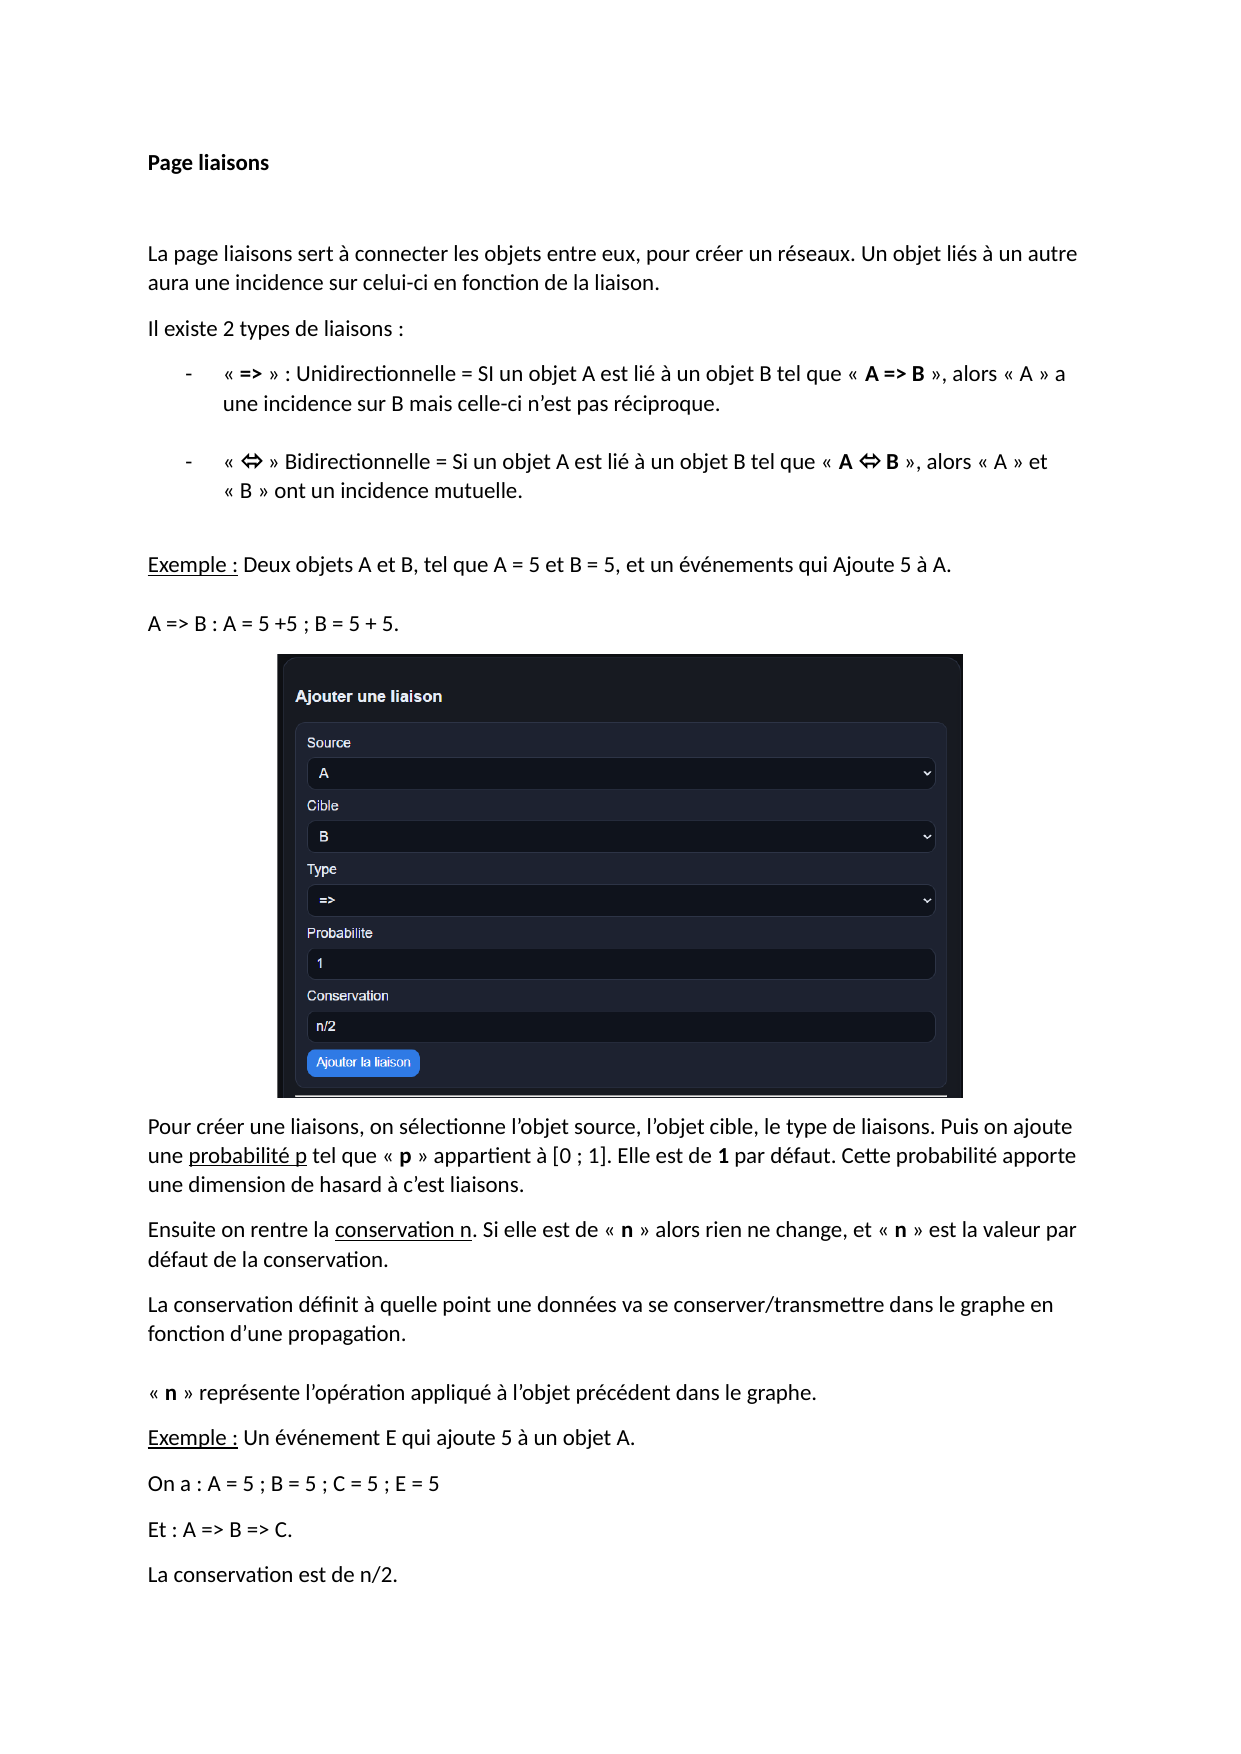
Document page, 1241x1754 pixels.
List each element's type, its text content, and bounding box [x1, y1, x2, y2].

text La conservation est de n/2. [148, 1561, 1093, 1588]
text Pour créer une liaisons, on sélectionne l’objet source, l’objet cible, le type de liaisons. Puis on ajoute une probabilité p tel que « p » appartient à [0 ; 1]. Elle est de 1 par défaut. Cette probabilité apporte une dimension de hasard à c’est liaisons. [148, 1112, 1093, 1198]
text Exemple : Un événement E qui ajoute 5 à un objet A. [148, 1423, 1093, 1451]
text La conservation définit à quelle point une données va se conserver/transmettre dans le graphe en fonction d’une propagation. « n » représente l’opération appliqué à l’objet précédent dans le graphe. [148, 1290, 1093, 1406]
text Page liaisons [148, 148, 1093, 176]
list « => » : Unidirectionnelle = SI un objet A est lié à un objet B tel que « A => B », alors « A » a une incidence sur B mais celle-ci n’est pas réciproque. [185, 359, 1093, 417]
text Il existe 2 types de liaisons : [148, 314, 1093, 342]
text Et : A => B => C. [148, 1515, 1093, 1543]
text La page liaisons sert à connecter les objets entre eux, pour créer un réseaux. Un objet liés à un autre aura une incidence sur celui-ci en fonction de la liaison. [148, 239, 1093, 296]
text Ensuite on rentre la conservation n. Si elle est de « n » alors rien ne change, et « n » est la valeur par défaut de la conservation. [148, 1216, 1093, 1273]
text Exemple : Deux objets A et B, tel que A = 5 et B = 5, et un événements qui Ajoute 5 à A. A => B : A = 5 +5 ; B = 5 + 5. [148, 551, 1093, 637]
text On a : A = 5 ; B = 5 ; C = 5 ; E = 5 [148, 1469, 1093, 1497]
list «  » Bidirectionnelle = Si un objet A est lié à un objet B tel que « A  B », alors « A » et « B » ont un incidence mutuelle. [185, 447, 1093, 504]
